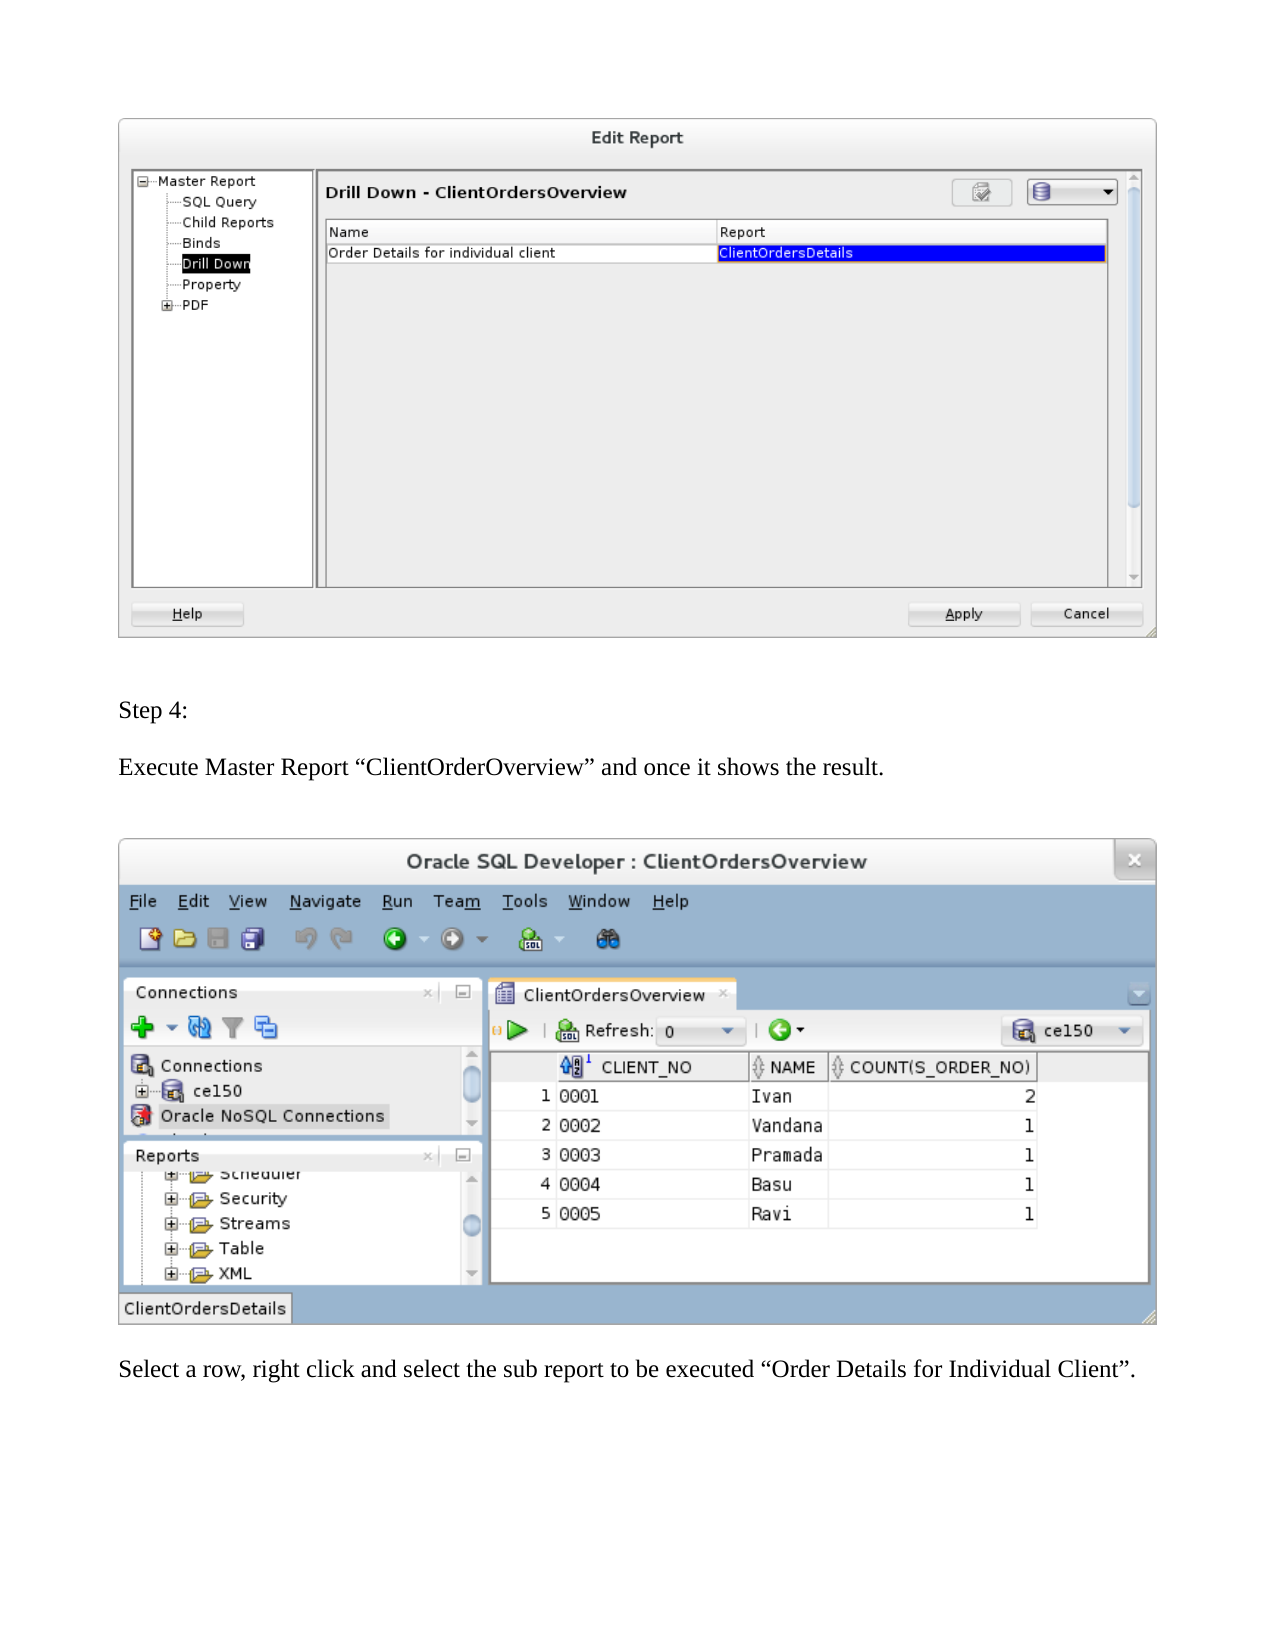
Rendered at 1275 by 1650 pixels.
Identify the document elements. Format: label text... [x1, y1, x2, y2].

text Select a row, right click and select the sub report to be executed “Order Details for Individual Client”. [118, 1354, 1157, 1382]
picture [118, 838, 1157, 1325]
picture [118, 118, 1157, 638]
text Step 4: [118, 695, 1157, 724]
text Execute Master Report “ClientOrderOverview” and once it shows the result. [118, 752, 1157, 781]
